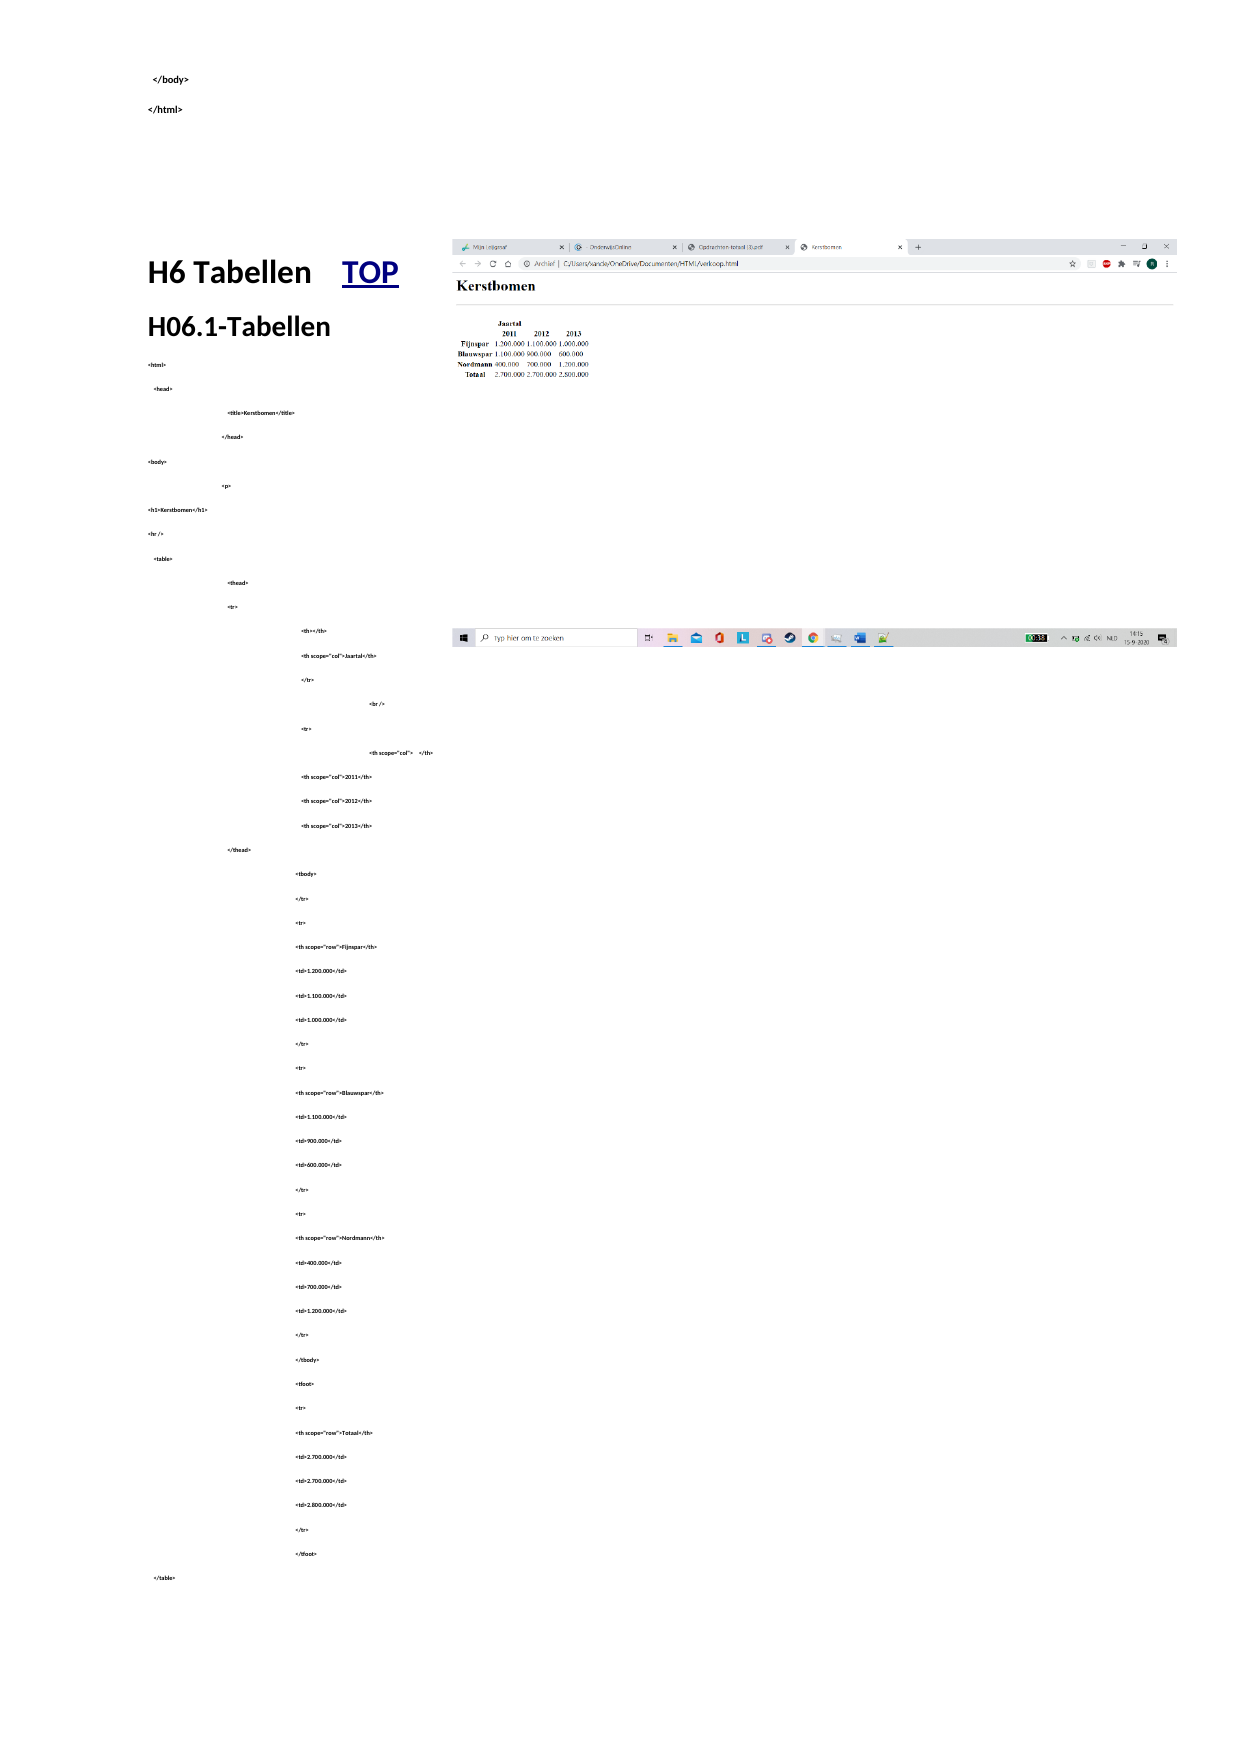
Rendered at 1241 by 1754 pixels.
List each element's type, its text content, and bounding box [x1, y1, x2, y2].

text <th scope="col"> </th> [148, 749, 1093, 757]
text <td>900.000</td> [148, 1138, 1093, 1145]
text </thead> [148, 846, 1093, 854]
text <td>2.700.000</td> [148, 1477, 1093, 1485]
text <td>600.000</td> [148, 1162, 1093, 1169]
text <tr> [148, 919, 1093, 927]
text <title>Kerstbomen</title> [148, 409, 452, 417]
text <td>1.200.000</td> [148, 1307, 1093, 1315]
text <td>700.000</td> [148, 1283, 1093, 1291]
text H06.1-Tabellen [148, 308, 452, 344]
text </tr> [148, 1186, 1093, 1194]
text <th scope="row">Totaal</th> [148, 1429, 1093, 1436]
text <td>2.800.000</td> [148, 1502, 1093, 1509]
text <body> [148, 458, 452, 466]
text </tr> [148, 1332, 1093, 1339]
text </body> [148, 74, 1093, 86]
text <td>2.700.000</td> [148, 1453, 1093, 1461]
text <tbody> [148, 871, 1093, 878]
text <p> [148, 482, 452, 490]
text </html> [148, 103, 1093, 116]
text H6 Tabellen TOP [148, 251, 452, 291]
text <tr> [148, 1404, 1093, 1412]
text <th scope="col">2013</th> [148, 822, 1093, 830]
text <h1>Kerstbomen</h1> [148, 507, 452, 514]
text </tr> [148, 1041, 1093, 1048]
text <td>1.100.000</td> [148, 1113, 1093, 1121]
text <table> [148, 555, 452, 563]
text <th scope="row">Blauwspar</th> [148, 1089, 1093, 1097]
text </tr> [148, 1526, 1093, 1533]
text <th></th> [148, 628, 452, 636]
text <th scope="col">2011</th> [148, 773, 1093, 781]
text </tr> [148, 676, 1093, 684]
text <br /> [148, 701, 1093, 708]
text <td>1.000.000</td> [148, 1016, 1093, 1024]
text <head> [148, 385, 452, 393]
text <th scope="col">2012</th> [148, 798, 1093, 805]
text </head> [148, 434, 452, 441]
text <html> [148, 361, 452, 368]
text <th scope="row">Nordmann</th> [148, 1235, 1093, 1242]
text <tr> [148, 1210, 1093, 1218]
text <td>400.000</td> [148, 1259, 1093, 1267]
text <th scope="row">Fijnspar</th> [148, 943, 1093, 951]
text <tr> [148, 725, 1093, 733]
text </tfoot> [148, 1550, 1093, 1558]
text <tr> [148, 1065, 1093, 1072]
text <tfoot> [148, 1380, 1093, 1388]
text <th scope="col">Jaartal</th> [148, 652, 1093, 660]
text <tr> [148, 604, 452, 611]
text <td>1.200.000</td> [148, 968, 1093, 975]
text </table> [148, 1574, 1093, 1582]
text </tbody> [148, 1356, 1093, 1364]
text <thead> [148, 579, 452, 587]
text <td>1.100.000</td> [148, 992, 1093, 999]
text <hr /> [148, 531, 452, 538]
text </tr> [148, 895, 1093, 902]
